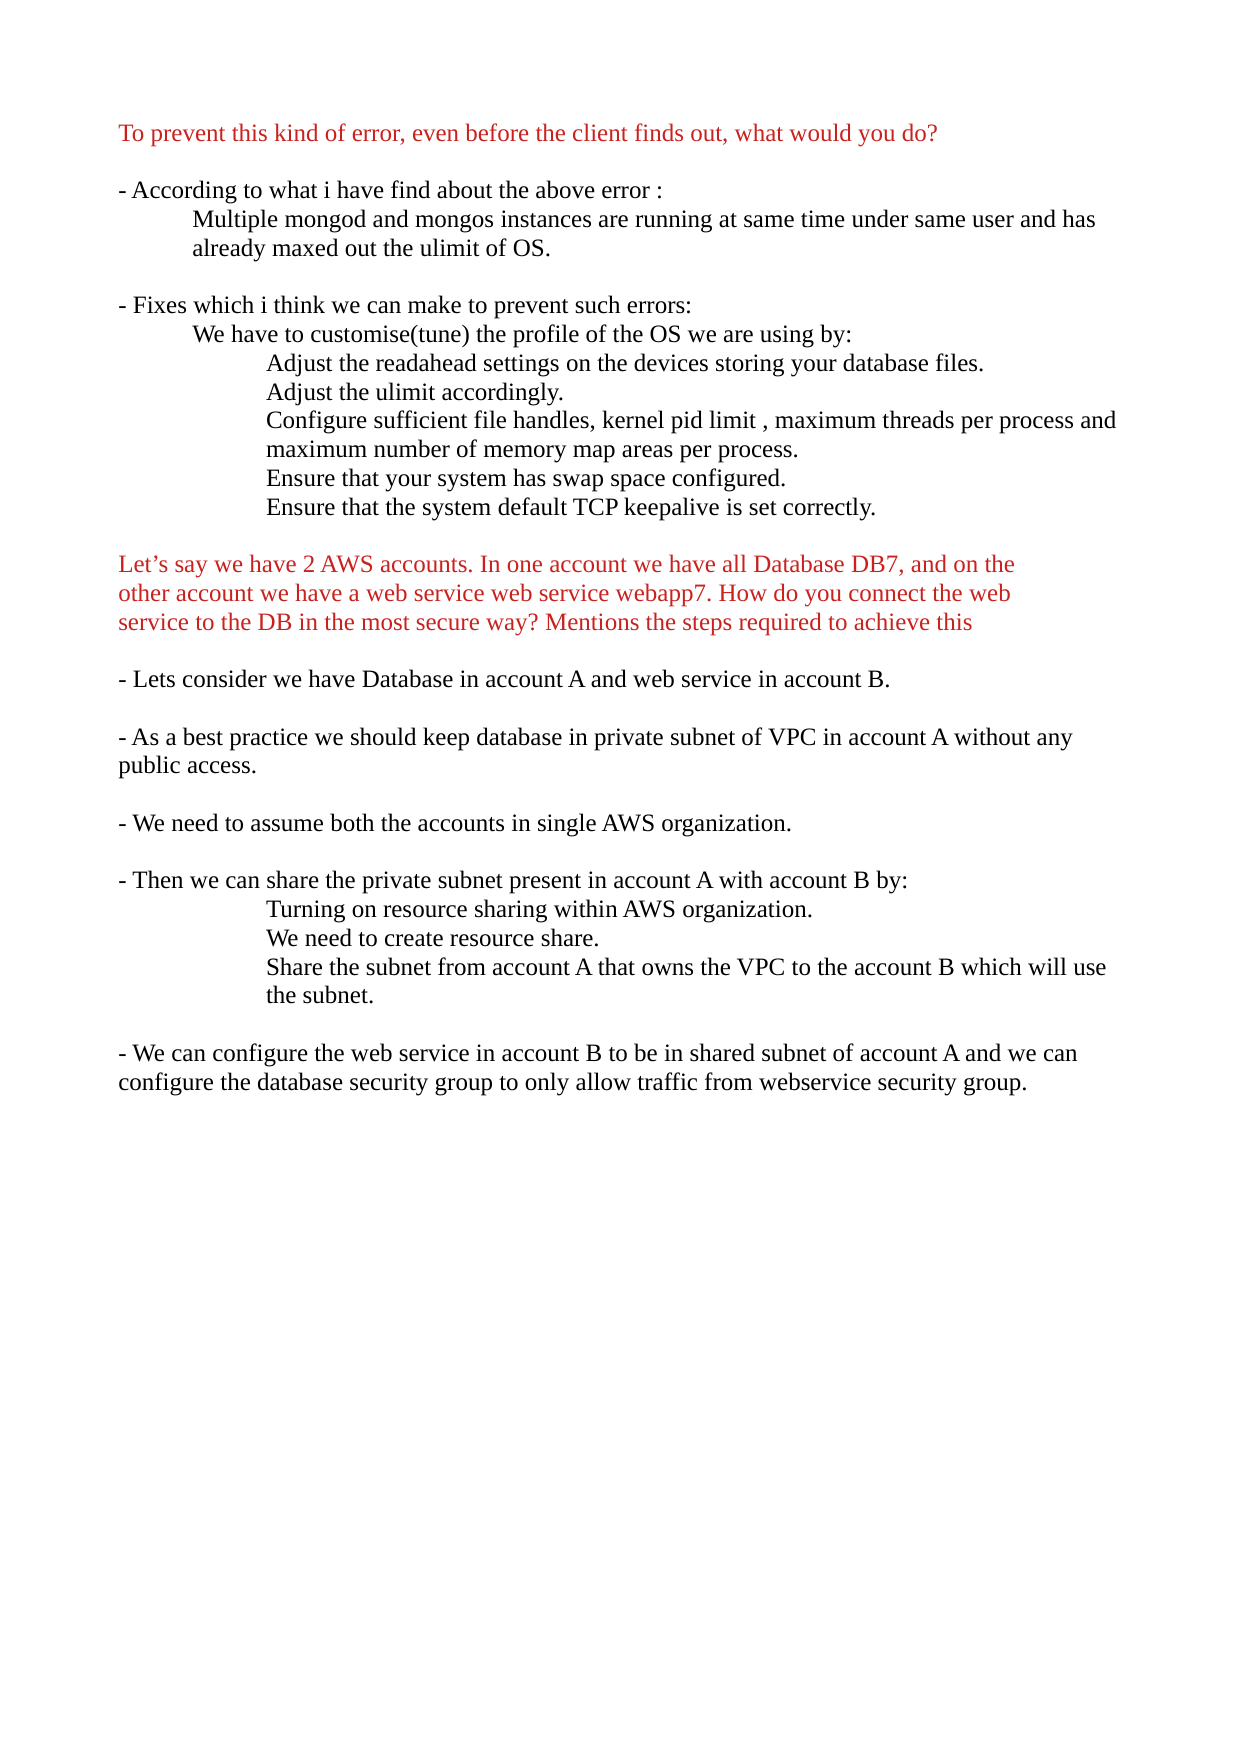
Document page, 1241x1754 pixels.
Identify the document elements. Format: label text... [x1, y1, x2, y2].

text - As a best practice we should keep database in private subnet of VPC in account A without any public access. [118, 722, 1122, 779]
text - Fixes which i think we can make to prevent such errors: [118, 291, 1122, 319]
text - Then we can share the private subnet present in account A with account B by: [118, 866, 1122, 894]
text Adjust the ulimit accordingly. [118, 377, 1122, 406]
text Adjust the readahead settings on the devices storing your database files. [118, 348, 1122, 377]
text We need to create resource share. [118, 923, 1122, 952]
text - We need to assume both the accounts in single AWS organization. [118, 808, 1122, 837]
text Ensure that your system has swap space configured. [118, 463, 1122, 492]
text Multiple mongod and mongos instances are running at same time under same user and has already maxed out the ulimit of OS. [118, 204, 1122, 262]
text Turning on resource sharing within AWS organization. [118, 894, 1122, 923]
text other account we have a web service web service webapp7. How do you connect the web [118, 578, 1122, 607]
text We have to customise(tune) the profile of the OS we are using by: [118, 319, 1122, 348]
text service to the DB in the most secure way? Mentions the steps required to achieve this [118, 607, 1122, 636]
text - Lets consider we have Database in account A and web service in account B. [118, 664, 1122, 693]
text Configure sufficient file handles, kernel pid limit , maximum threads per process and maximum number of memory map areas per process. [118, 406, 1122, 463]
text Ensure that the system default TCP keepalive is set correctly. [118, 492, 1122, 521]
text - According to what i have find about the above error : [118, 176, 1122, 204]
text To prevent this kind of error, even before the client finds out, what would you do? [118, 118, 1122, 147]
text - We can configure the web service in account B to be in shared subnet of account A and we can configure the database security group to only allow traffic from webservice security group. [118, 1038, 1122, 1096]
text Share the subnet from account A that owns the VPC to the account B which will use the subnet. [118, 952, 1122, 1009]
text Let’s say we have 2 AWS accounts. In one account we have all Database DB7, and on the [118, 549, 1122, 578]
